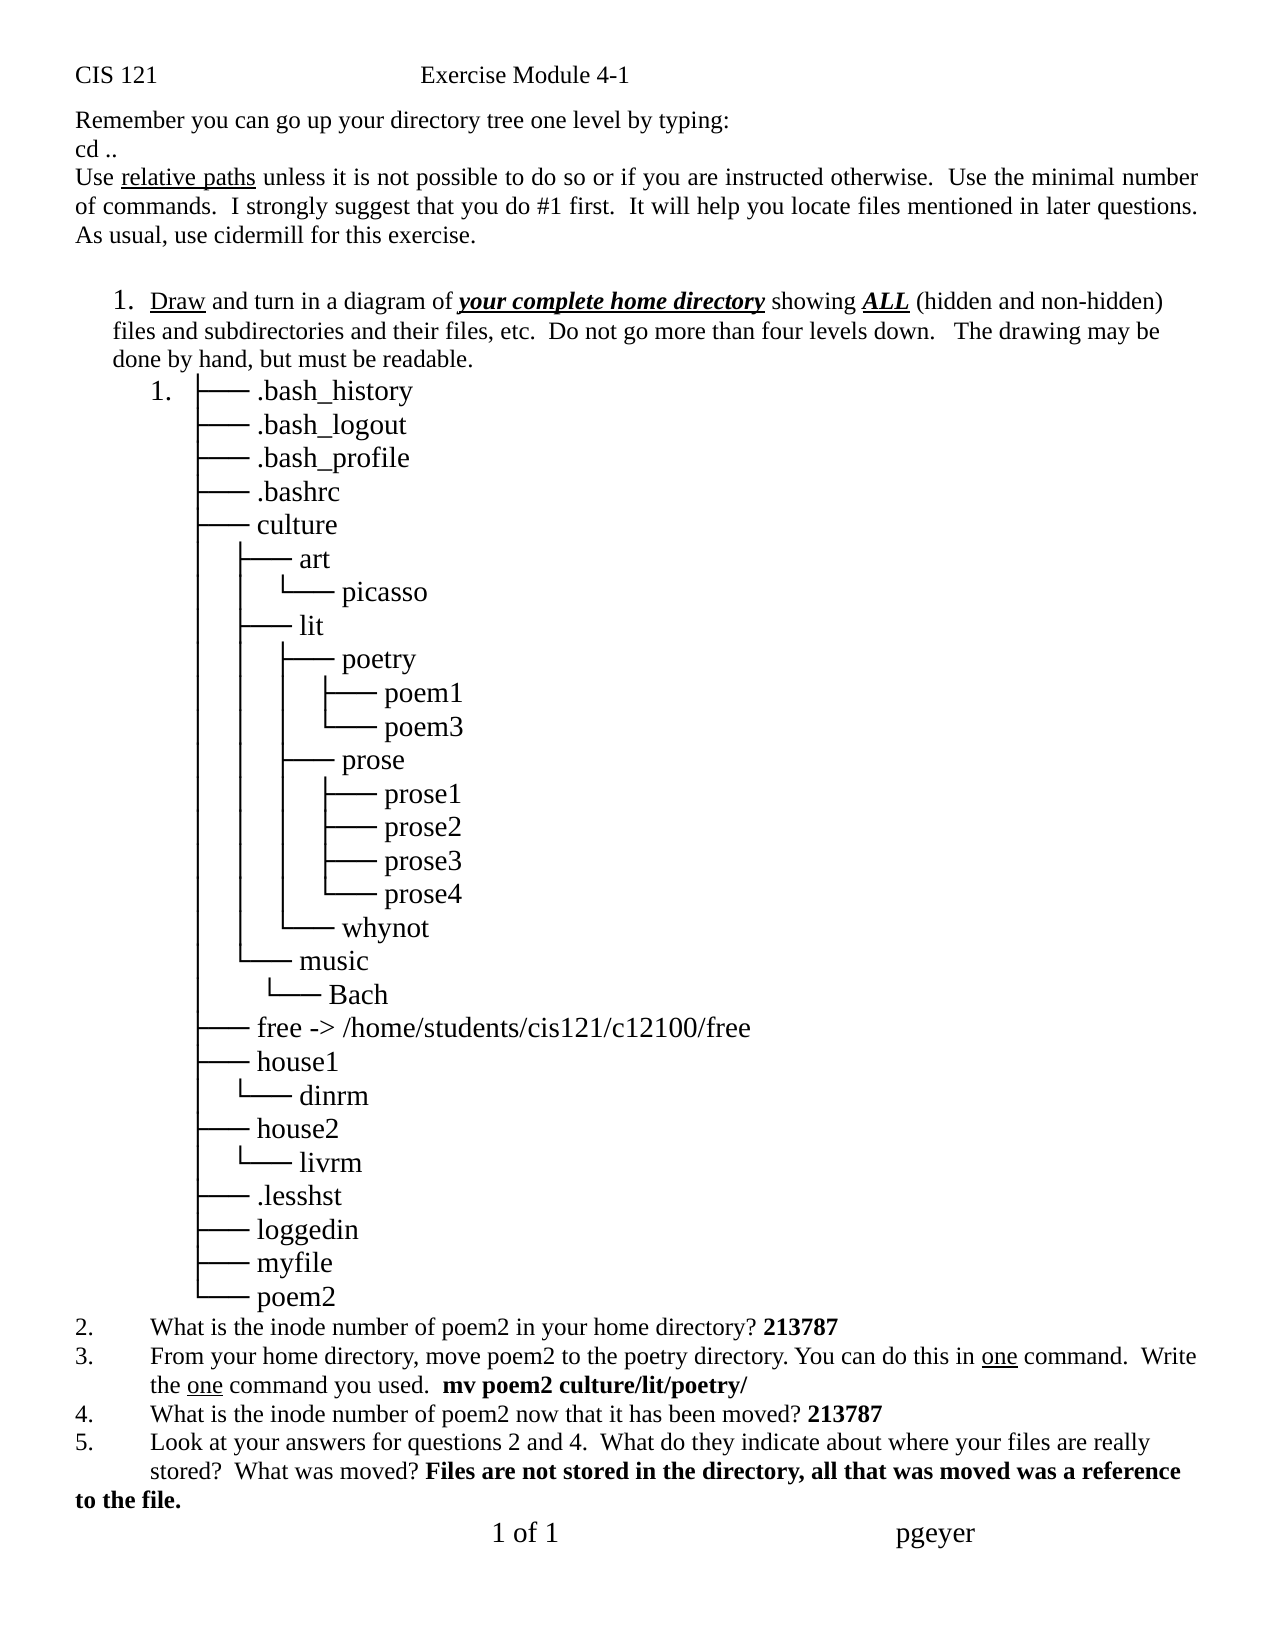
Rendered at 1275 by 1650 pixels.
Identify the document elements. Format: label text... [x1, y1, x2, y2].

list ├── .bash_history ├── .bash_logout ├── .bash_profile ├── .bashrc ├── culture │ ├── art │ │ └── picasso │ ├── lit │ │ ├── poetry │ │ │ ├── poem1 │ │ │ └── poem3 │ │ ├── prose │ │ │ ├── prose1 │ │ │ ├── prose2 │ │ │ ├── prose3 │ │ │ └── prose4 │ │ └── whynot │ └── music │ └── Bach ├── free -> /home/students/cis121/c12100/free ├── house1 │ └── dinrm ├── house2 │ └── livrm ├── .lesshst ├── loggedin ├── myfile └── poem2 [150, 373, 1200, 1312]
text 4. What is the inode number of poem2 now that it has been moved? 213787 [75, 1399, 1200, 1427]
text cd .. [75, 134, 1200, 162]
text 3. From your home directory, move poem2 to the poetry directory. You can do this in one command. Write the one command you used. mv poem2 culture/lit/poetry/ [75, 1341, 1200, 1399]
text Remember you can go up your directory tree one level by typing: [75, 105, 1200, 134]
text 5. Look at your answers for questions 2 and 4. What do they indicate about where your files are really stored? What was moved? Files are not stored in the directory, all that was moved was a reference to the file. [75, 1427, 1200, 1514]
text 2. What is the inode number of poem2 in your home directory? 213787 [75, 1312, 1200, 1341]
text Use relative paths unless it is not possible to do so or if you are instructed otherwise. Use the minimal number of commands. I strongly suggest that you do #1 first. It will help you locate files mentioned in later questions. As usual, use cidermill for this exercise. [75, 162, 1200, 249]
list Draw and turn in a diagram of your complete home directory showing ALL (hidden and non-hidden) files and subdirectories and their files, etc. Do not go more than four levels down. The drawing may be done by hand, but must be readable. [112, 282, 1200, 373]
